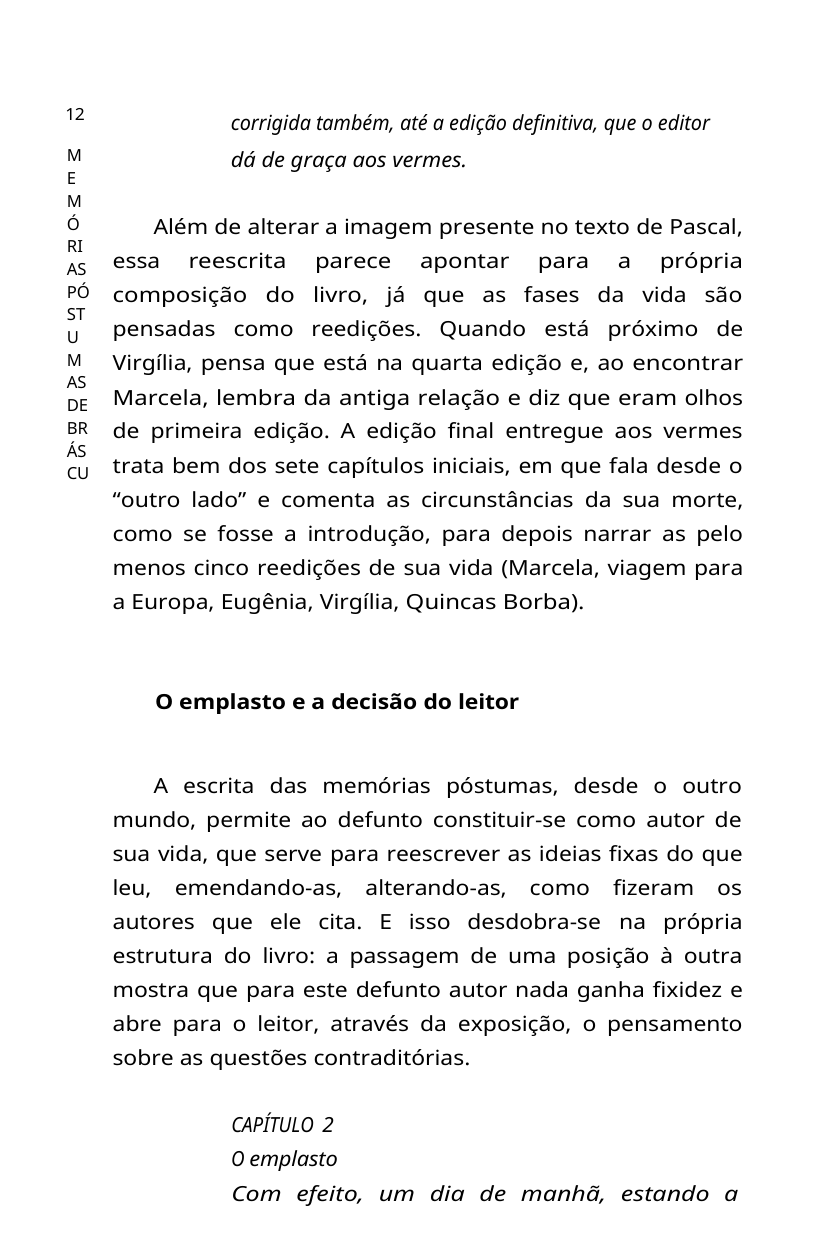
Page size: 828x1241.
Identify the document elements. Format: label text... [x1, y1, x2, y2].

text 12 corrigida também, até a edição definitiva, que o editor dá de graça aos vermes. [64, 103, 740, 483]
text A escrita das memórias póstumas, desde o outro mundo, permite ao defunto constituir-se como autor de sua vida, que serve para reescrever as ideias fixas do que leu, emendando-as, alterando-as, como fizeram os autores que ele cita. E isso desdobra-se na própria estrutura do livro: a passagem de uma posição à outra mostra que para este defunto autor nada ganha fixidez e abre para o leitor, através da exposição, o pensamento sobre as questões contraditórias. [112, 771, 743, 1072]
text Além de alterar a imagem presente no texto de Pascal, essa reescrita parece apontar para a própria composição do livro, já que as fases da vida são pensadas como reedições. Quando está próximo de Virgília, pensa que está na quarta edição e, ao encontrar Marcela, lembra da antiga relação e diz que eram olhos de primeira edição. A edição final entregue aos vermes trata bem dos sete capítulos iniciais, em que fala desde o “outro lado” e comenta as circunstâncias da sua morte, como se fosse a introdução, para depois narrar as pelo menos cinco reedições de sua vida (Marcela, viagem para a Europa, Eugênia, Virgília, Quincas Borba). [112, 212, 743, 615]
text Com efeito, um dia de manhã, estando a [230, 1179, 738, 1207]
text O emplasto [231, 1144, 787, 1173]
text MEMÓRIAS PÓSTUMAS DE BRÁS CUBAS [67, 144, 90, 483]
text O emplasto e a decisão do leitor [155, 687, 787, 715]
text CAPÍTULO 2 [231, 1110, 787, 1138]
